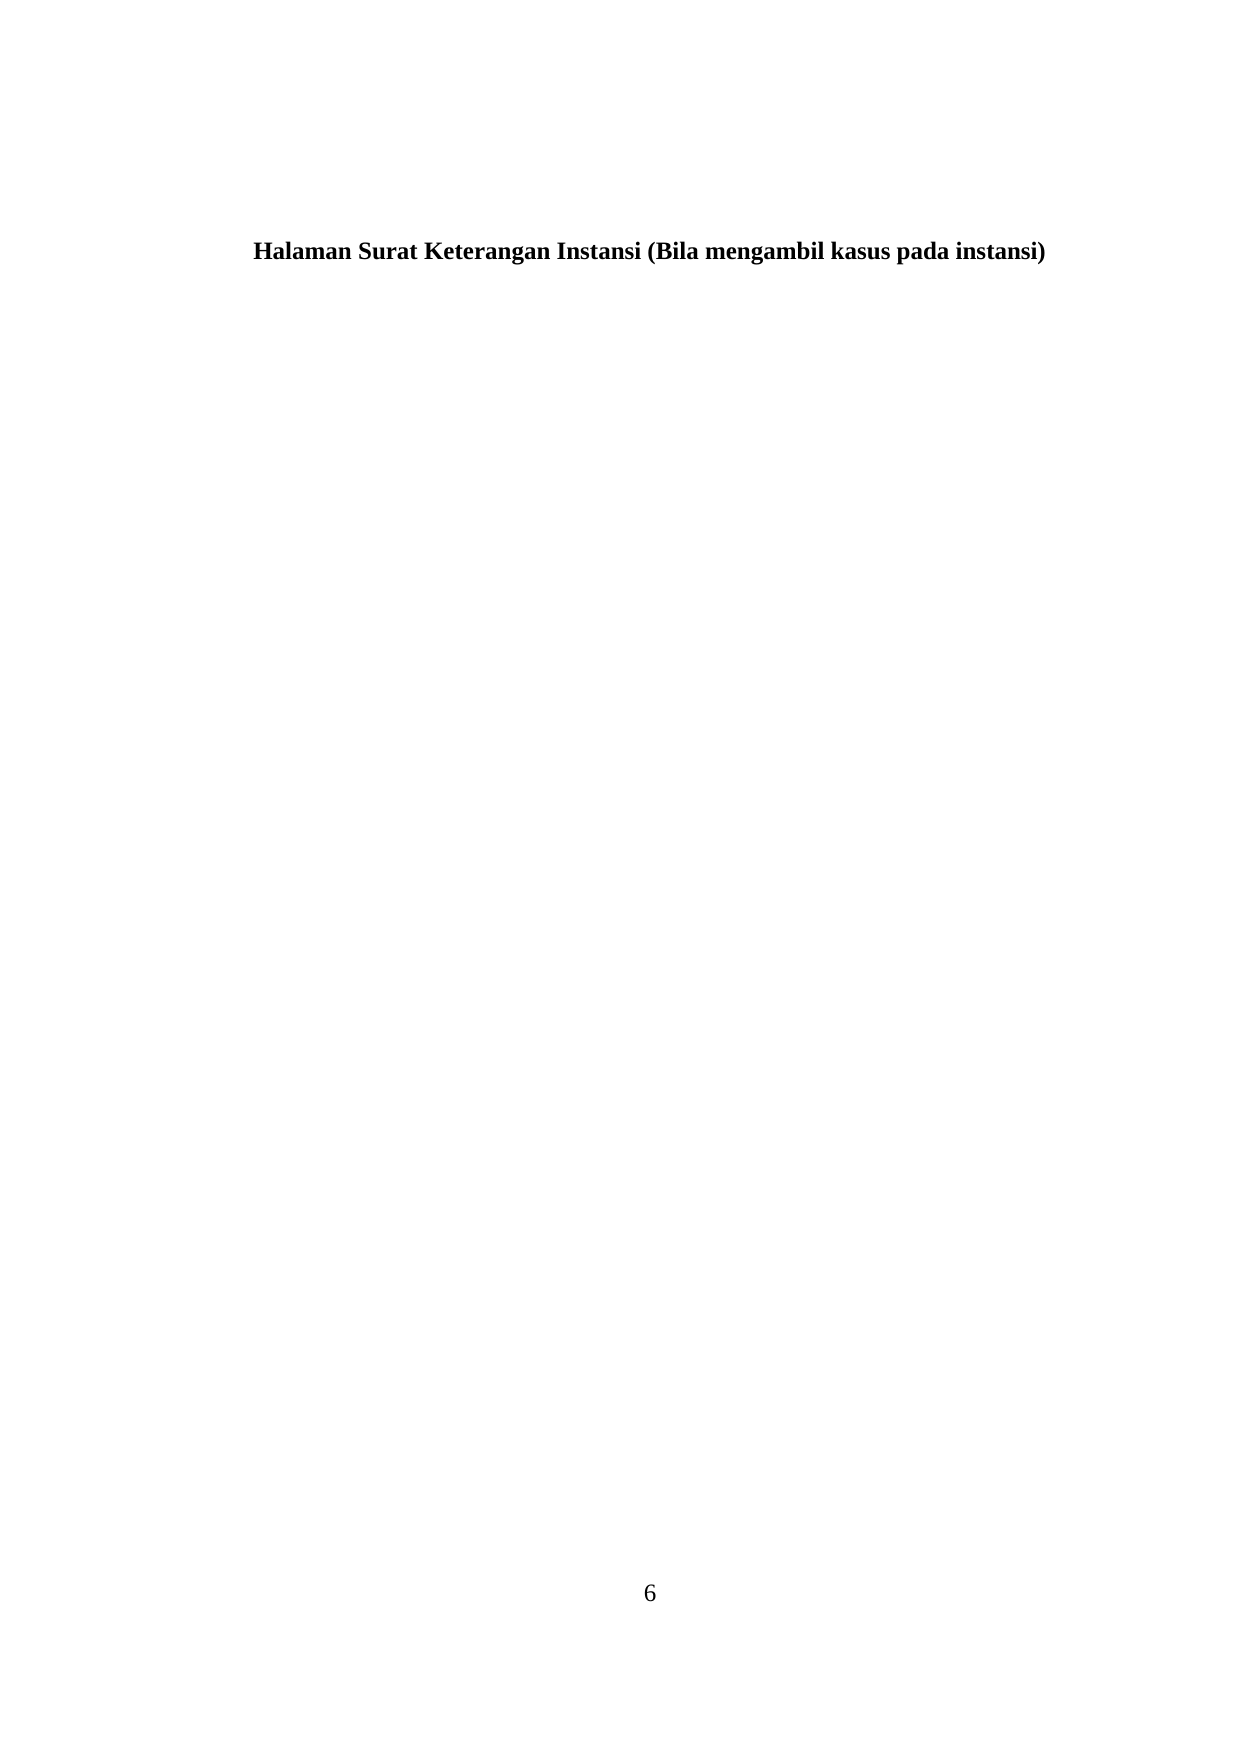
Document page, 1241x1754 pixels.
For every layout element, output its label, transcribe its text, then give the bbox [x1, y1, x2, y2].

text Halaman Surat Keterangan Instansi (Bila mengambil kasus pada instansi) [236, 236, 1063, 265]
